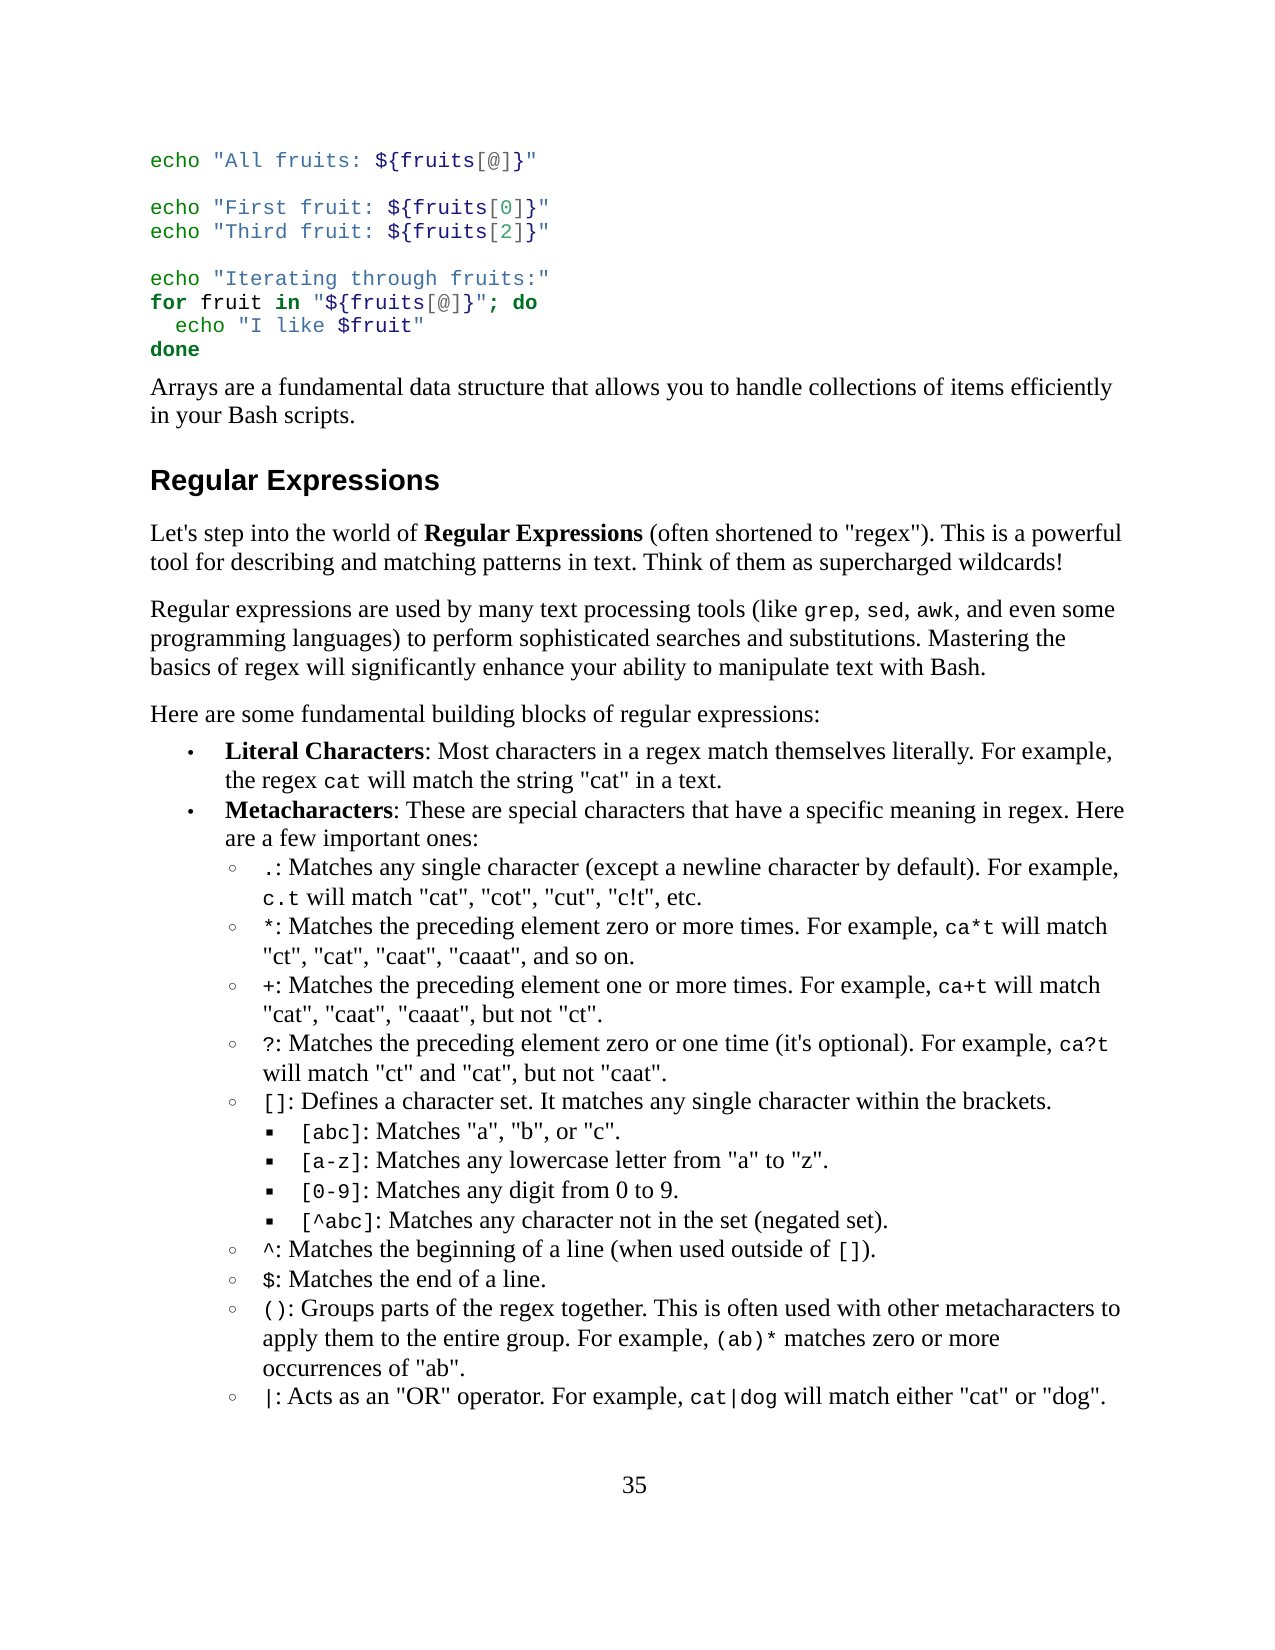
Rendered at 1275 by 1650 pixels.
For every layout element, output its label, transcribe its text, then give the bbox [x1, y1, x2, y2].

text Arrays are a fundamental data structure that allows you to handle collections of items efficiently in your Bash scripts. [150, 372, 1125, 429]
list [0-9]: Matches any digit from 0 to 9. [262, 1175, 1125, 1205]
list Metacharacters: These are special characters that have a specific meaning in regex. Here are a few important ones: [187, 795, 1125, 852]
list ^: Matches the beginning of a line (when used outside of []). [225, 1234, 1125, 1264]
list $: Matches the end of a line. [225, 1264, 1125, 1293]
list ?: Matches the preceding element zero or one time (it's optional). For example, ca?t will match "ct" and "cat", but not "caat". [225, 1028, 1125, 1086]
list |: Acts as an "OR" operator. For example, cat|dog will match either "cat" or "dog". [225, 1381, 1125, 1411]
list (): Groups parts of the regex together. This is often used with other metacharacters to apply them to the entire group. For example, (ab)* matches zero or more occurrences of "ab". [225, 1293, 1125, 1381]
list *: Matches the preceding element zero or more times. For example, ca*t will match "ct", "cat", "caat", "caaat", and so on. [225, 911, 1125, 970]
text Let's step into the world of Regular Expressions (often shortened to "regex"). This is a powerful tool for describing and matching patterns in text. Think of them as supercharged wildcards! [150, 518, 1125, 576]
text echo "I like $fruit" [150, 316, 1125, 339]
text Here are some fundamental building blocks of regular expressions: [150, 699, 1125, 727]
text echo "Third fruit: ${fruits[2]}" [150, 221, 1125, 244]
text echo "Iterating through fruits:" [150, 268, 1125, 292]
list Literal Characters: Most characters in a regex match themselves literally. For example, the regex cat will match the string "cat" in a text. [187, 736, 1125, 795]
text echo "All fruits: ${fruits[@]}" [150, 150, 1125, 174]
list [abc]: Matches "a", "b", or "c". [262, 1116, 1125, 1146]
list []: Defines a character set. It matches any single character within the brackets. [225, 1086, 1125, 1116]
list +: Matches the preceding element one or more times. For example, ca+t will match "cat", "caat", "caaat", but not "ct". [225, 970, 1125, 1028]
text echo "First fruit: ${fruits[0]}" [150, 197, 1125, 221]
list [^abc]: Matches any character not in the set (negated set). [262, 1205, 1125, 1234]
list .: Matches any single character (except a newline character by default). For example, c.t will match "cat", "cot", "cut", "c!t", etc. [225, 852, 1125, 911]
text Regular expressions are used by many text processing tools (like grep, sed, awk, and even some programming languages) to perform sophisticated searches and substitutions. Mastering the basics of regex will significantly enhance your ability to manipulate text with Bash. [150, 594, 1125, 681]
subtitle Regular Expressions [150, 463, 1125, 497]
list [a-z]: Matches any lowercase letter from "a" to "z". [262, 1146, 1125, 1175]
text done [150, 339, 1125, 363]
text for fruit in "${fruits[@]}"; do [150, 292, 1125, 316]
